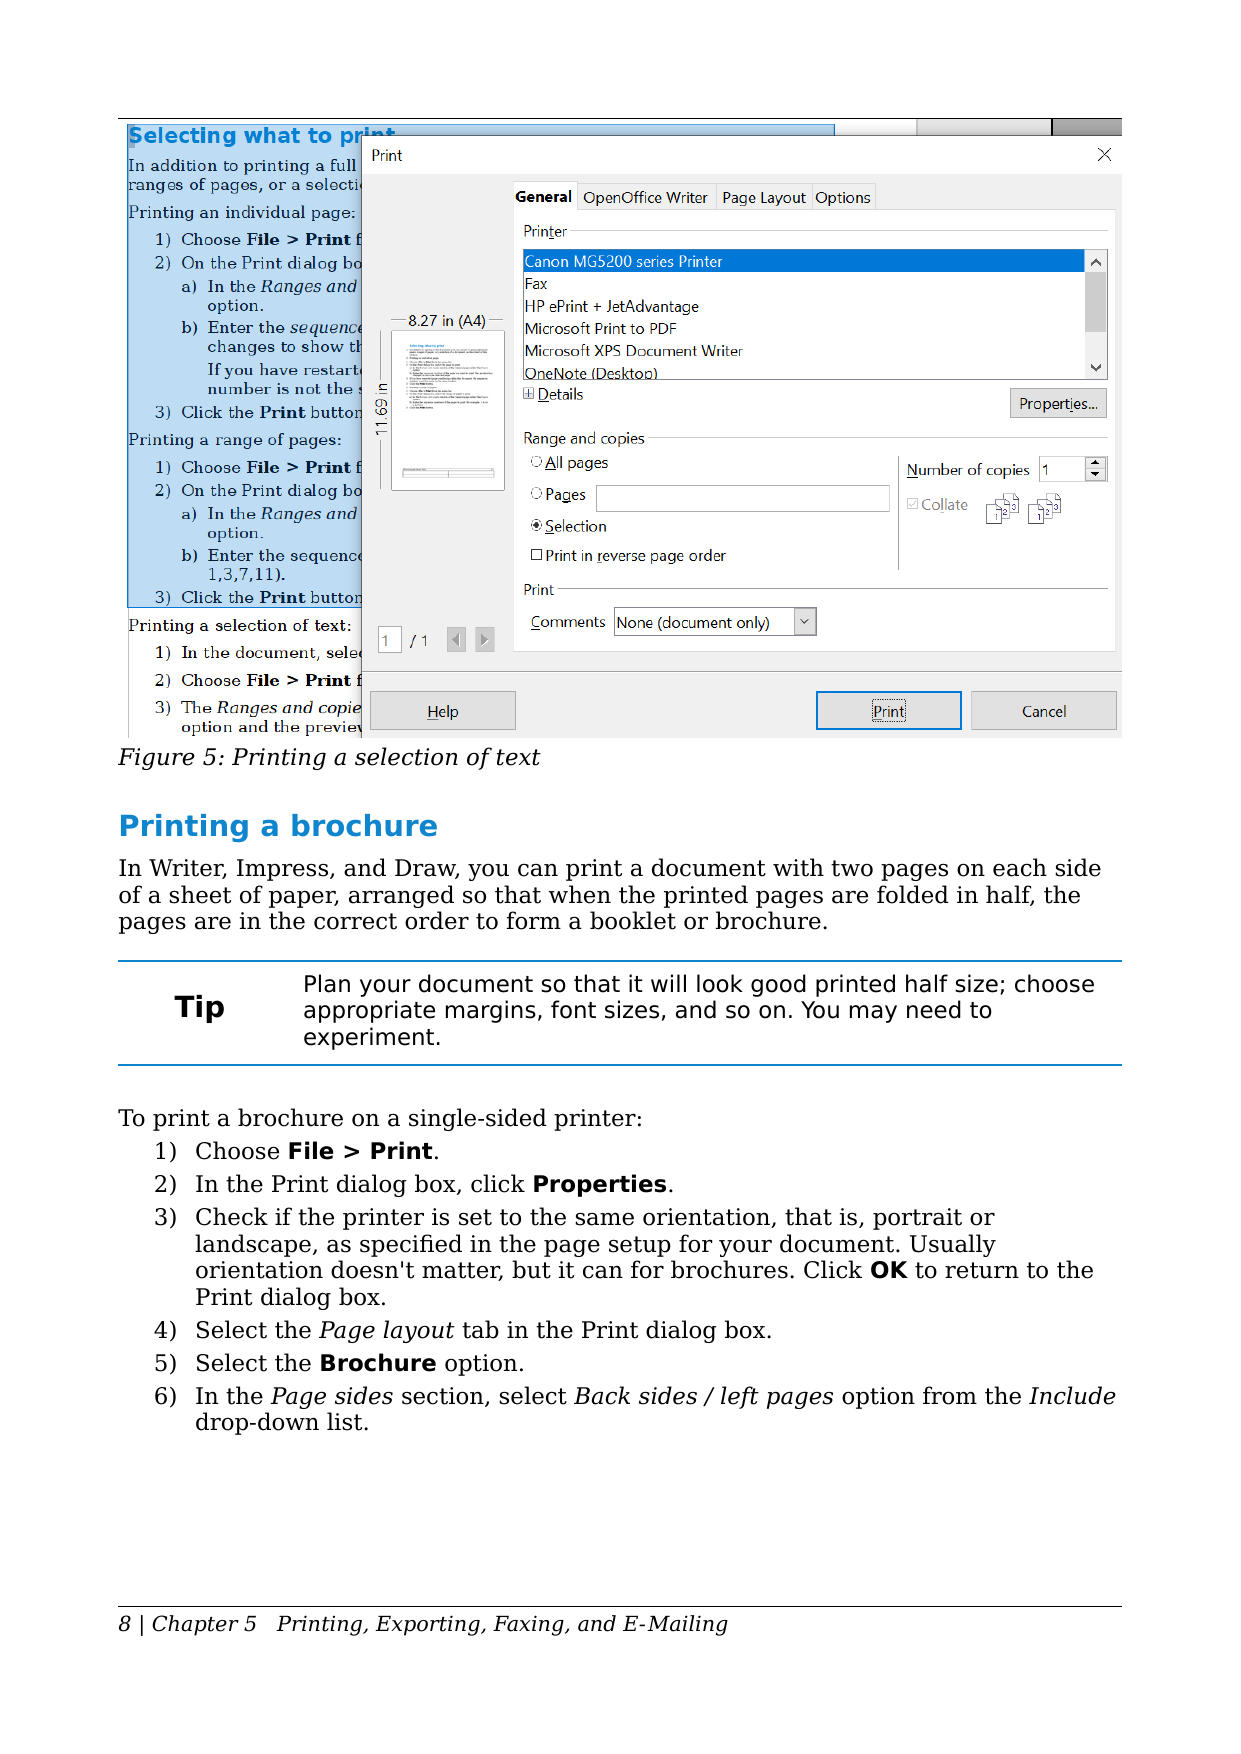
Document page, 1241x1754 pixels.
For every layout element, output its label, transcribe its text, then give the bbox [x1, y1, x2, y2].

list Select the Brochure option. [177, 1350, 1122, 1377]
list In the Page sides section, select Back sides / left pages option from the Include drop-down list. [177, 1383, 1122, 1436]
picture [118, 118, 1122, 738]
table_header Plan your document so that it will look good printed half size; choose appropriate margins, font sizes, and so on. You may need to experiment. [281, 962, 1122, 1064]
table_header Tip [118, 962, 281, 1064]
list To print a brochure on a single-sided printer: [118, 1105, 1122, 1132]
list Select the Page layout tab in the Print dialog box. [177, 1317, 1122, 1344]
text Figure 5: Printing a selection of text [118, 744, 1122, 771]
list Check if the printer is set to the same orientation, that is, portrait or landscape, as specified in the page setup for your document. Usually orientation doesn't matter, but it can for brochures. Click OK to return to the Print dialog box. [177, 1204, 1122, 1311]
list Choose File > Print. [177, 1138, 1122, 1165]
list In the Print dialog box, click Properties. [177, 1171, 1122, 1198]
text In Writer, Impress, and Draw, you can print a document with two pages on each side of a sheet of paper, arranged so that when the printed pages are folded in half, the pages are in the correct order to form a booklet or brochure. [118, 855, 1122, 935]
subtitle Printing a brochure [118, 809, 1122, 843]
